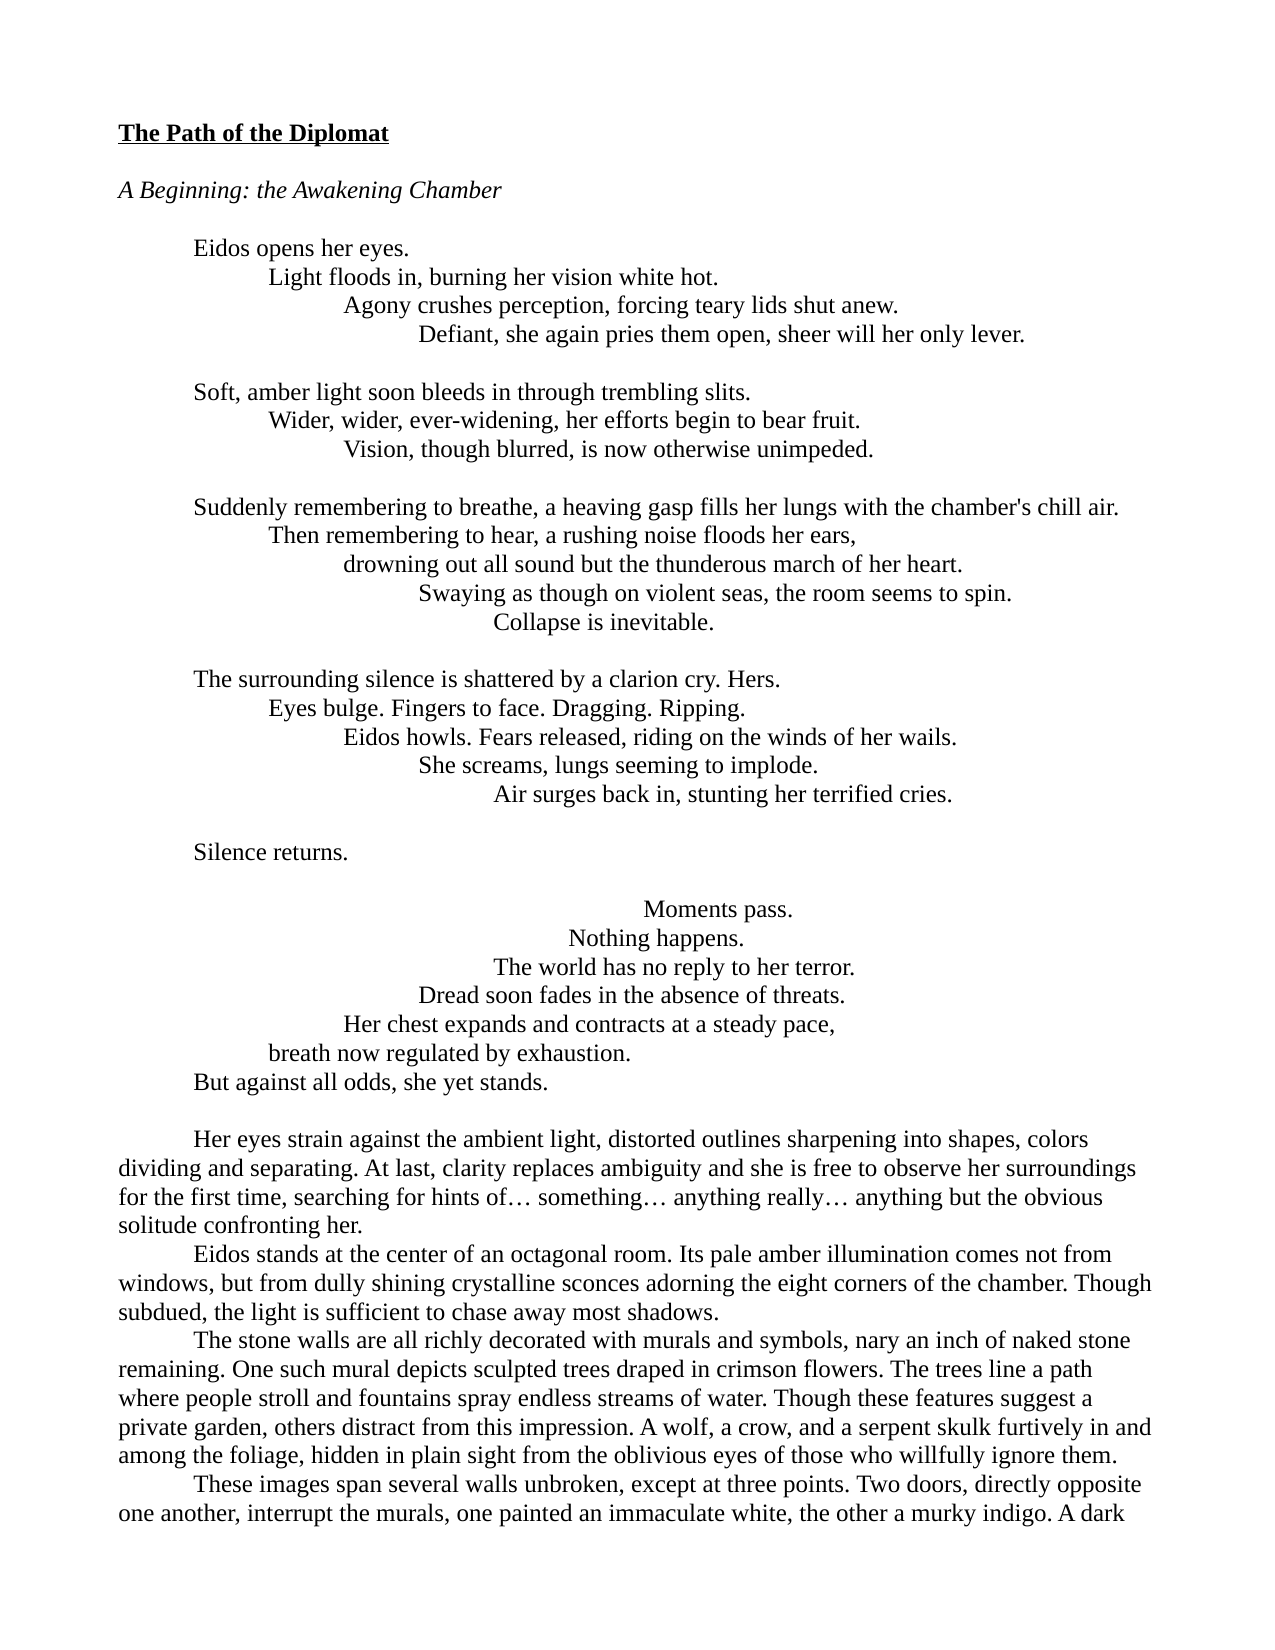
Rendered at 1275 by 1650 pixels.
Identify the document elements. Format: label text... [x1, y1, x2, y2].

text drowning out all sound but the thunderous march of her heart. Swaying as though on violent seas, the room seems to spin. [118, 549, 1157, 607]
text Vision, though blurred, is now otherwise unimpeded. [118, 434, 1157, 463]
text Silence returns. [118, 837, 1157, 866]
text A Beginning: the Awakening Chamber [118, 176, 1157, 204]
text The Path of the Diplomat [118, 118, 1157, 147]
text Collapse is inevitable. [118, 607, 1157, 636]
text Her eyes strain against the ambient light, distorted outlines sharpening into shapes, colors dividing and separating. At last, clarity replaces ambiguity and she is free to observe her surroundings for the first time, searching for hints of… something… anything really… anything but the obvious solitude confronting her. [118, 1124, 1157, 1239]
text Agony crushes perception, forcing teary lids shut anew. Defiant, she again pries them open, sheer will her only lever. [118, 291, 1157, 348]
text Eidos stands at the center of an octagonal room. Its pale amber illumination comes not from windows, but from dully shining crystalline sconces adorning the eight corners of the chamber. Though subdued, the light is sufficient to chase away most shadows. [118, 1239, 1157, 1326]
text Air surges back in, stunting her terrified cries. [118, 779, 1157, 837]
text The stone walls are all richly decorated with murals and symbols, nary an inch of naked stone remaining. One such mural depicts sculpted trees draped in crimson flowers. The trees line a path where people stroll and fountains spray endless streams of water. Though these features suggest a private garden, others distract from this impression. A wolf, a crow, and a serpent skulk furtively in and among the foliage, hidden in plain sight from the oblivious eyes of those who willfully ignore them. [118, 1326, 1157, 1469]
text Suddenly remembering to breathe, a heaving gasp fills her lungs with the chamber's chill air. Then remembering to hear, a rushing noise floods her ears, [118, 492, 1157, 549]
text Wider, wider, ever-widening, her efforts begin to bear fruit. [118, 406, 1157, 434]
text breath now regulated by exhaustion. But against all odds, she yet stands. [118, 1038, 1157, 1096]
text Nothing happens. [118, 923, 1157, 952]
text Eidos opens her eyes. Light floods in, burning her vision white hot. [118, 233, 1157, 291]
text Soft, amber light soon bleeds in through trembling slits. [118, 377, 1157, 406]
text Moments pass. [118, 894, 1157, 923]
text These images span several walls unbroken, except at three points. Two doors, directly opposite one another, interrupt the murals, one painted an immaculate white, the other a murky indigo. A dark [118, 1469, 1157, 1527]
text The world has no reply to her terror. Dread soon fades in the absence of threats. Her chest expands and contracts at a steady pace, [118, 952, 1157, 1038]
text The surrounding silence is shattered by a clarion cry. Hers. Eyes bulge. Fingers to face. Dragging. Ripping. Eidos howls. Fears released, riding on the winds of her wails. She screams, lungs seeming to implode. [118, 664, 1157, 779]
